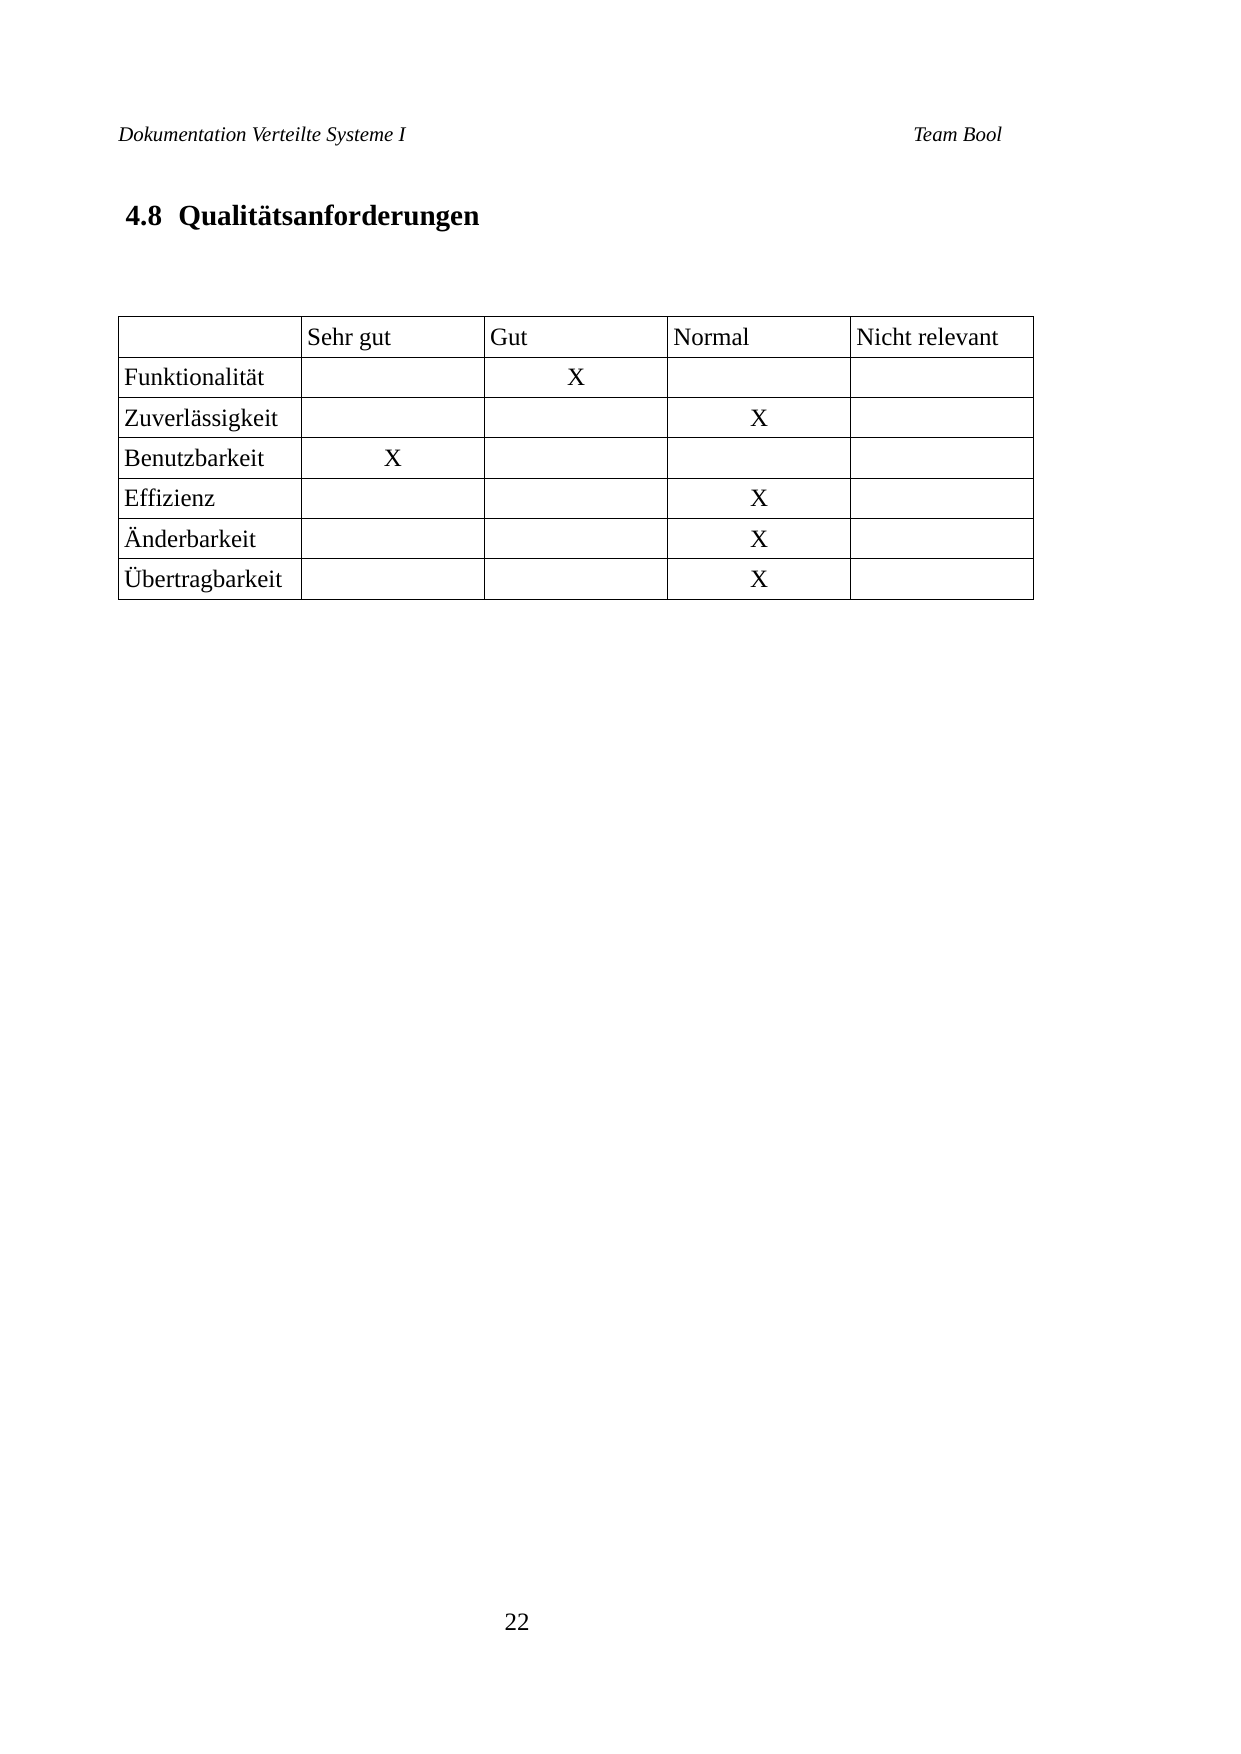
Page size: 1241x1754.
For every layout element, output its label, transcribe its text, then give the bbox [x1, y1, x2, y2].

table_header Gut [485, 317, 667, 357]
table_cell X [485, 358, 667, 397]
table_header Nicht relevant [851, 317, 1033, 357]
table_cell X [668, 559, 850, 598]
table_header Sehr gut [302, 317, 484, 357]
table_cell X [668, 398, 850, 437]
table_cell [668, 438, 850, 478]
table_cell [302, 479, 484, 518]
table_cell [485, 479, 667, 518]
table_cell [302, 358, 484, 397]
table_cell [851, 519, 1033, 558]
subtitle Qualitätsanforderungen [118, 198, 1033, 231]
table_cell X [302, 438, 484, 478]
table_cell [485, 398, 667, 437]
table_cell [485, 438, 667, 478]
table_cell [302, 519, 484, 558]
table_cell [851, 479, 1033, 518]
table_cell Funktionalität [119, 358, 301, 397]
table_cell Effizienz [119, 479, 301, 518]
table_cell [851, 398, 1033, 437]
table_header [119, 317, 301, 357]
table_cell Zuverlässigkeit [119, 398, 301, 437]
table_cell Änderbarkeit [119, 519, 301, 558]
table_cell [485, 559, 667, 598]
table_cell [485, 519, 667, 558]
table_cell Übertragbarkeit [119, 559, 301, 598]
table_cell [851, 438, 1033, 478]
table_cell [668, 358, 850, 397]
table_cell X [668, 479, 850, 518]
table_cell [851, 358, 1033, 397]
table_header Normal [668, 317, 850, 357]
table_cell X [668, 519, 850, 558]
table_cell [302, 559, 484, 598]
table_cell [302, 398, 484, 437]
table_cell [851, 559, 1033, 598]
table_cell Benutzbarkeit [119, 438, 301, 478]
